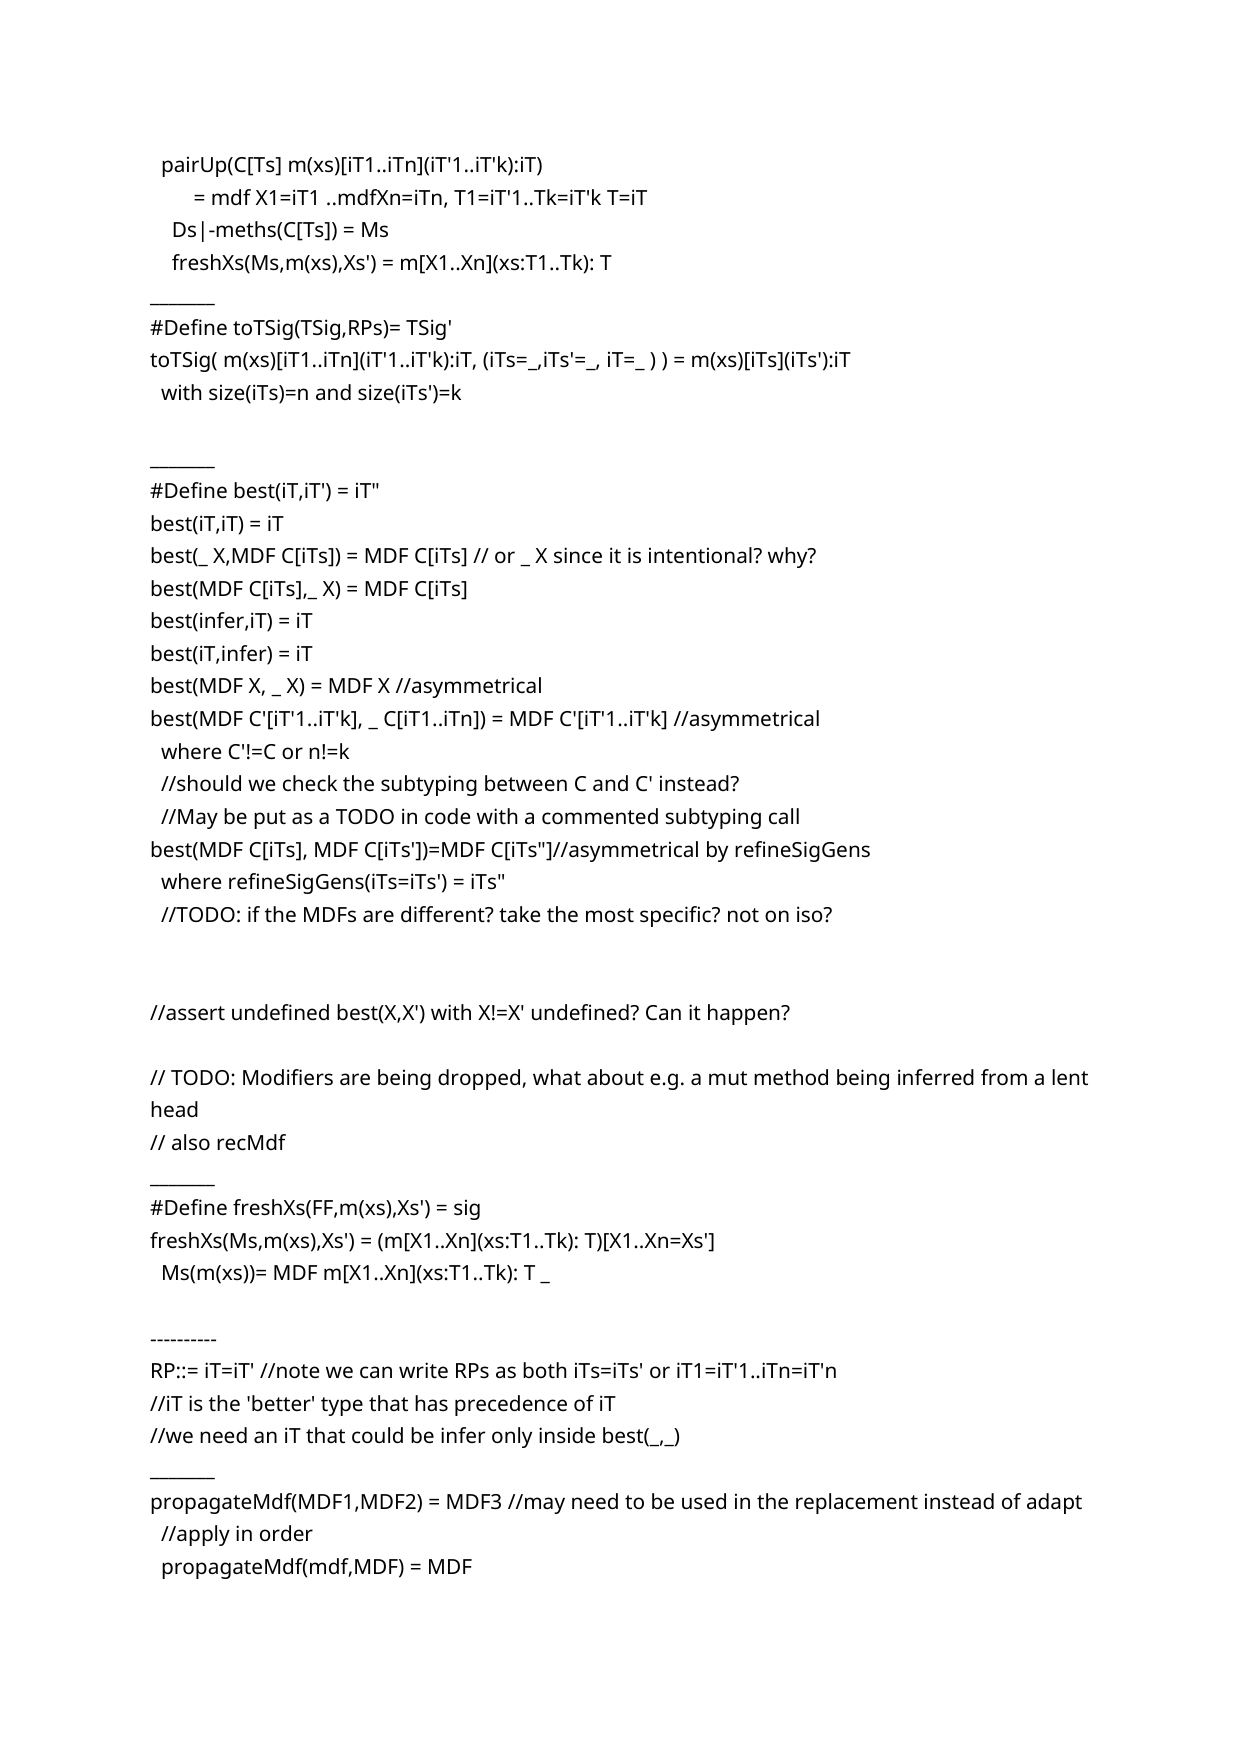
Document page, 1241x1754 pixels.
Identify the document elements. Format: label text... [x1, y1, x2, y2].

text _______ [150, 280, 1090, 309]
text best(MDF C[iTs],_ X) = MDF C[iTs] [150, 574, 1090, 602]
text Ds|-meths(C[Ts]) = Ms [150, 215, 1090, 244]
text //iT is the 'better' type that has precedence of iT [150, 1389, 1090, 1417]
text best(MDF C'[iT'1..iT'k], _ C[iT1..iTn]) = MDF C'[iT'1..iT'k] //asymmetrical [150, 704, 1090, 733]
text //TODO: if the MDFs are different? take the most specific? not on iso? [150, 900, 1090, 928]
text //should we check the subtyping between C and C' instead? [150, 769, 1090, 798]
text best(iT,infer) = iT [150, 639, 1090, 667]
text Ms(m(xs))= MDF m[X1..Xn](xs:T1..Tk): T _ [150, 1258, 1090, 1287]
text best(iT,iT) = iT [150, 509, 1090, 537]
text best(_ X,MDF C[iTs]) = MDF C[iTs] // or _ X since it is intentional? why? [150, 541, 1090, 570]
text best(infer,iT) = iT [150, 606, 1090, 635]
text // also recMdf [150, 1128, 1090, 1157]
text with size(iTs)=n and size(iTs')=k [150, 378, 1090, 407]
text freshXs(Ms,m(xs),Xs') = m[X1..Xn](xs:T1..Tk): T [150, 248, 1090, 276]
text _______ [150, 1454, 1090, 1483]
text best(MDF X, _ X) = MDF X //asymmetrical [150, 672, 1090, 700]
text //May be put as a TODO in code with a commented subtyping call [150, 802, 1090, 831]
text _______ [150, 443, 1090, 472]
text toTSig( m(xs)[iT1..iTn](iT'1..iT'k):iT, (iTs=_,iTs'=_, iT=_ ) ) = m(xs)[iTs](iTs'):iT [150, 346, 1090, 374]
text ---------- [150, 1324, 1090, 1352]
text _______ [150, 1161, 1090, 1189]
text where C'!=C or n!=k [150, 737, 1090, 765]
text propagateMdf(mdf,MDF) = MDF [150, 1552, 1090, 1580]
text #Define toTSig(TSig,RPs)= TSig' [150, 313, 1090, 341]
text RP::= iT=iT' //note we can write RPs as both iTs=iTs' or iT1=iT'1..iTn=iT'n [150, 1356, 1090, 1385]
text = mdf X1=iT1 ..mdfXn=iTn, T1=iT'1..Tk=iT'k T=iT [150, 183, 1090, 211]
text //we need an iT that could be infer only inside best(_,_) [150, 1422, 1090, 1450]
text //apply in order [150, 1519, 1090, 1548]
text propagateMdf(MDF1,MDF2) = MDF3 //may need to be used in the replacement instead of adapt [150, 1487, 1090, 1515]
text #Define freshXs(FF,m(xs),Xs') = sig [150, 1193, 1090, 1222]
text //assert undefined best(X,X') with X!=X' undefined? Can it happen? [150, 998, 1090, 1026]
text // TODO: Modifiers are being dropped, what about e.g. a mut method being inferred from a lent head [150, 1063, 1090, 1124]
text where refineSigGens(iTs=iTs') = iTs" [150, 867, 1090, 896]
text best(MDF C[iTs], MDF C[iTs'])=MDF C[iTs"]//asymmetrical by refineSigGens [150, 835, 1090, 863]
text #Define best(iT,iT') = iT" [150, 476, 1090, 504]
text freshXs(Ms,m(xs),Xs') = (m[X1..Xn](xs:T1..Tk): T)[X1..Xn=Xs'] [150, 1226, 1090, 1254]
text pairUp(C[Ts] m(xs)[iT1..iTn](iT'1..iT'k):iT) [150, 150, 1090, 178]
